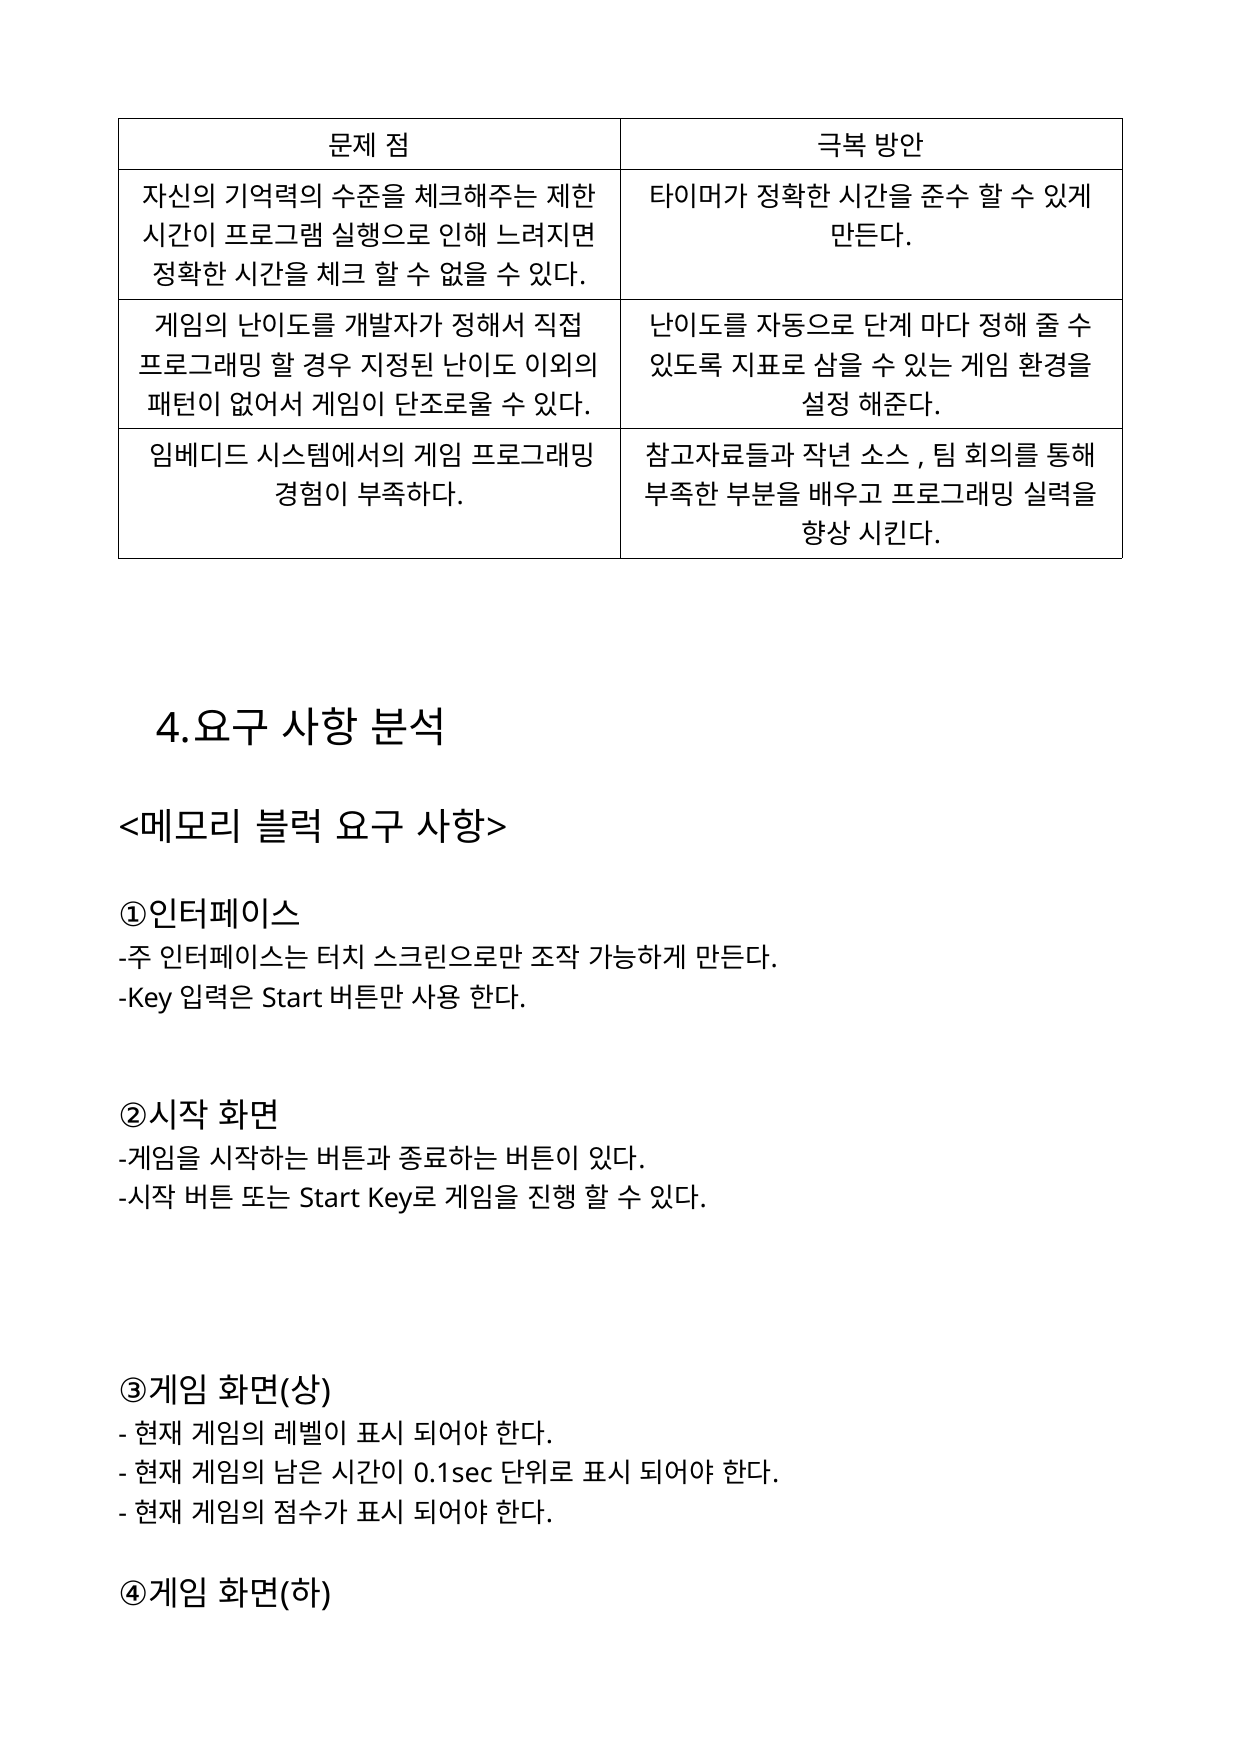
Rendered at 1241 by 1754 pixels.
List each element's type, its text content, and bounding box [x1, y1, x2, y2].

text <메모리 블럭 요구 사항> [118, 800, 1122, 851]
text -시작 버튼 또는 Start Key로 게임을 진행 할 수 있다. [118, 1176, 1122, 1216]
table_cell 임베디드 시스템에서의 게임 프로그래밍 경험이 부족하다. [119, 429, 620, 557]
table_header 극복 방안 [621, 119, 1122, 169]
table_cell 타이머가 정확한 시간을 준수 할 수 있게 만든다. [621, 170, 1122, 298]
table_cell 참고자료들과 작년 소스 , 팀 회의를 통해 부족한 부분을 배우고 프로그래밍 실력을 향상 시킨다. [621, 429, 1122, 557]
text ②시작 화면 [118, 1089, 1122, 1137]
text - 현재 게임의 레벨이 표시 되어야 한다. [118, 1412, 1122, 1451]
text ④게임 화면(하) [118, 1567, 1122, 1615]
text -주 인터페이스는 터치 스크린으로만 조작 가능하게 만든다. [118, 936, 1122, 976]
table_cell 자신의 기억력의 수준을 체크해주는 제한 시간이 프로그램 실행으로 인해 느려지면 정확한 시간을 체크 할 수 없을 수 있다. [119, 170, 620, 298]
table_cell 게임의 난이도를 개발자가 정해서 직접 프로그래밍 할 경우 지정된 난이도 이외의 패턴이 없어서 게임이 단조로울 수 있다. [119, 300, 620, 428]
text - 현재 게임의 남은 시간이 0.1sec 단위로 표시 되어야 한다. [118, 1451, 1122, 1491]
table_header 문제 점 [119, 119, 620, 169]
text ①인터페이스 [118, 888, 1122, 936]
table_cell 난이도를 자동으로 단계 마다 정해 줄 수 있도록 지표로 삼을 수 있는 게임 환경을 설정 해준다. [621, 300, 1122, 428]
text -게임을 시작하는 버튼과 종료하는 버튼이 있다. [118, 1137, 1122, 1176]
text ③게임 화면(상) [118, 1363, 1122, 1412]
text - 현재 게임의 점수가 표시 되어야 한다. [118, 1491, 1122, 1530]
list 요구 사항 분석 [156, 694, 1122, 754]
text -Key 입력은 Start 버튼만 사용 한다. [118, 976, 1122, 1015]
